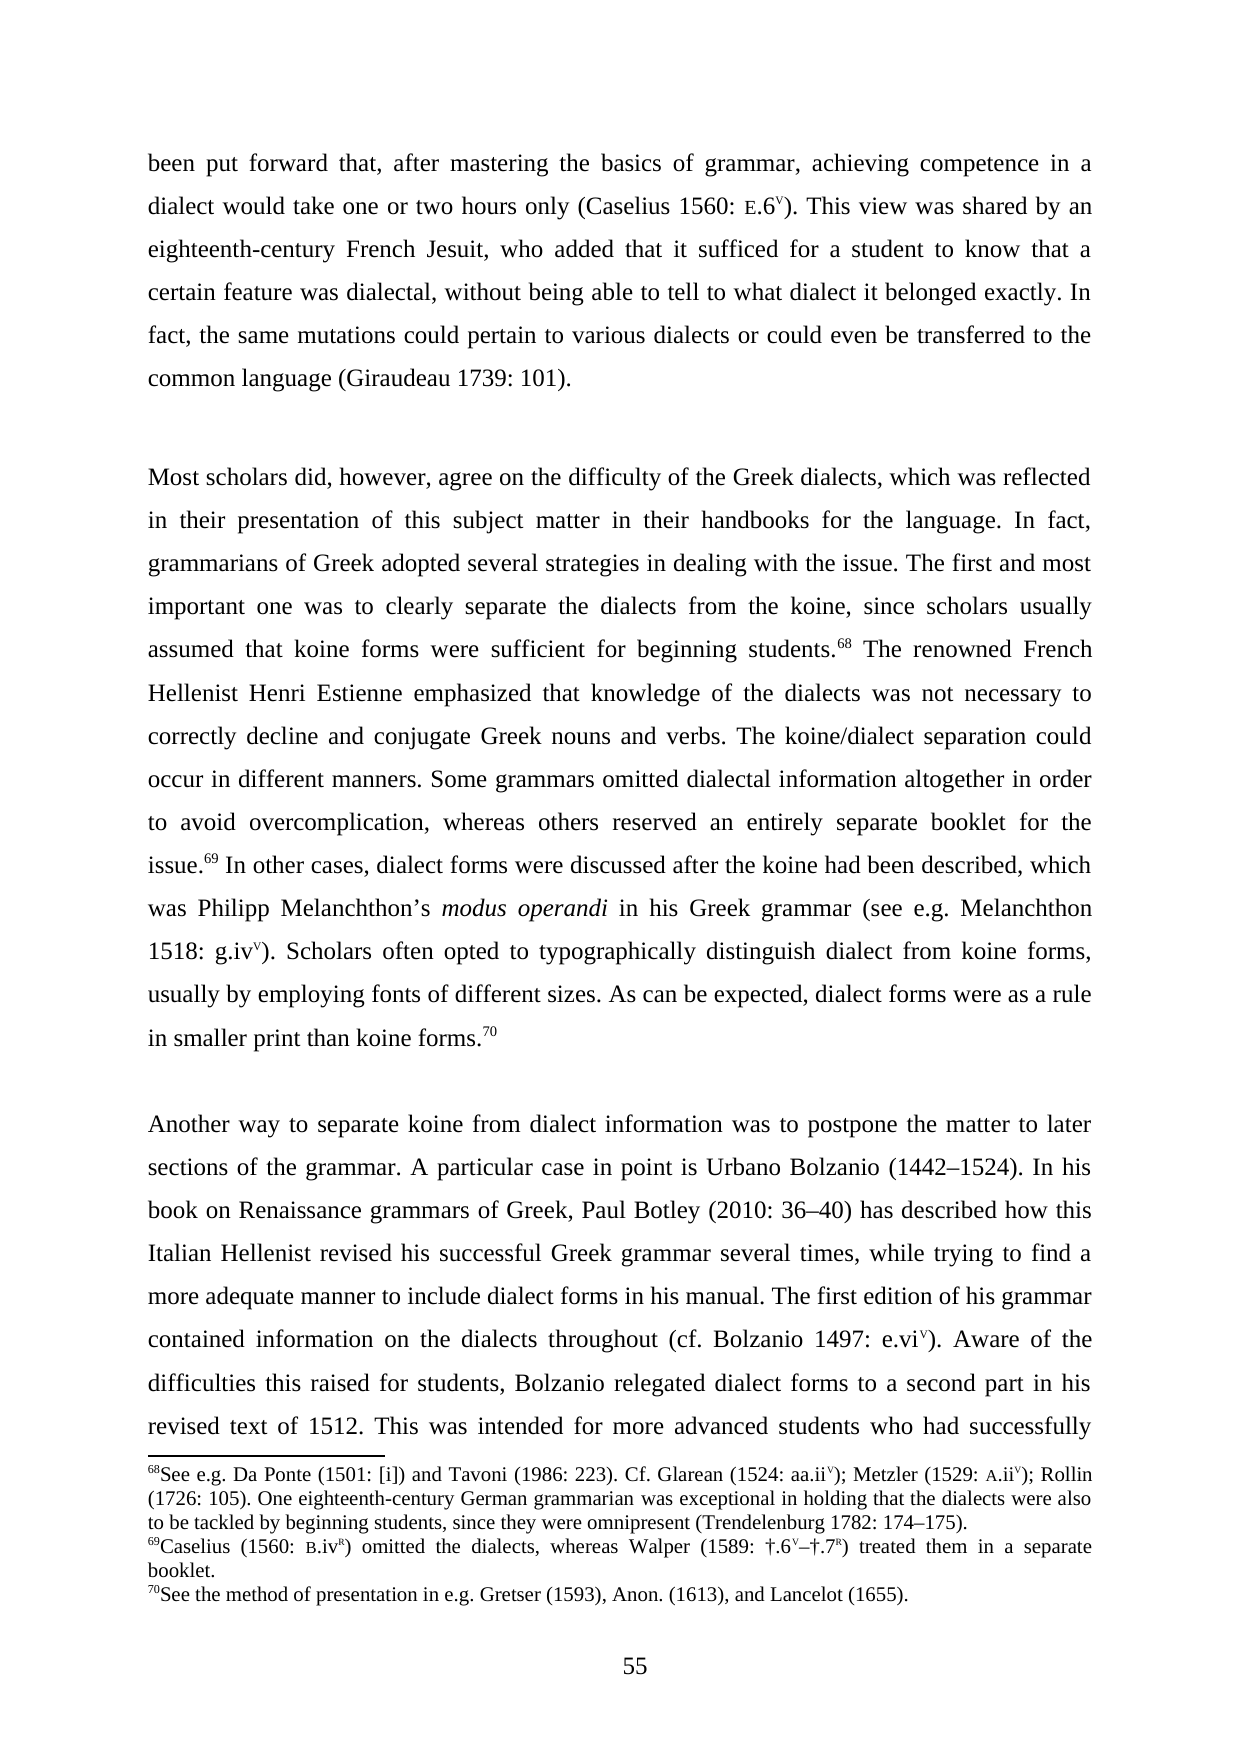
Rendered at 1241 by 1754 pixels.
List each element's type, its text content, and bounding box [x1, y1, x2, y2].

text Most scholars did, however, agree on the difficulty of the Greek dialects, which was reflected in their presentation of this subject matter in their handbooks for the language. In fact, grammarians of Greek adopted several strategies in dealing with the issue. The first and most important one was to clearly separate the dialects from the koine, since scholars usually assumed that koine forms were sufficient for beginning students. The renowned French Hellenist Henri Estienne emphasized that knowledge of the dialects was not necessary to correctly decline and conjugate Greek nouns and verbs. The koine/dialect separation could occur in different manners. Some grammars omitted dialectal information altogether in order to avoid overcomplication, whereas others reserved an entirely separate booklet for the issue. In other cases, dialect forms were discussed after the koine had been described, which was Philipp Melanchthon’s modus operandi in his Greek grammar (see e.g. Melanchthon 1518: g.ivv). Scholars often opted to typographically distinguish dialect from koine forms, usually by employing fonts of different sizes. As can be expected, dialect forms were as a rule in smaller print than koine forms. [148, 462, 1093, 1051]
text See the method of presentation in e.g. Gretser (1593), Anon. (1613), and Lancelot (1655). [148, 1582, 1093, 1606]
text Caselius (1560: b.ivr) omitted the dialects, whereas Walper (1589: †.6v–†.7r) treated them in a separate booklet. [148, 1534, 1093, 1582]
text See e.g. Da Ponte (1501: [i]) and Tavoni (1986: 223). Cf. Glarean (1524: aa.iiv); Metzler (1529: a.iiv); Rollin (1726: 105). One eighteenth-century German grammarian was exceptional in holding that the dialects were also to be tackled by beginning students, since they were omnipresent (Trendelenburg 1782: 174–175). [148, 1462, 1093, 1534]
text been put forward that, after mastering the basics of grammar, achieving competence in a dialect would take one or two hours only (Caselius 1560: e.6v). This view was shared by an eighteenth-century French Jesuit, who added that it sufficed for a student to know that a certain feature was dialectal, without being able to tell to what dialect it belonged exactly. In fact, the same mutations could pertain to various dialects or could even be transferred to the common language (Giraudeau 1739: 101). [148, 148, 1093, 392]
text Another way to separate koine from dialect information was to postpone the matter to later sections of the grammar. A particular case in point is Urbano Bolzanio (1442–1524). In his book on Renaissance grammars of Greek, Paul Botley (2010: 36–40) has described how this Italian Hellenist revised his successful Greek grammar several times, while trying to find a more adequate manner to include dialect forms in his manual. The first edition of his grammar contained information on the dialects throughout (cf. Bolzanio 1497: e.viv). Aware of the difficulties this raised for students, Bolzanio relegated dialect forms to a second part in his revised text of 1512. This was intended for more advanced students who had successfully [148, 1109, 1093, 1439]
